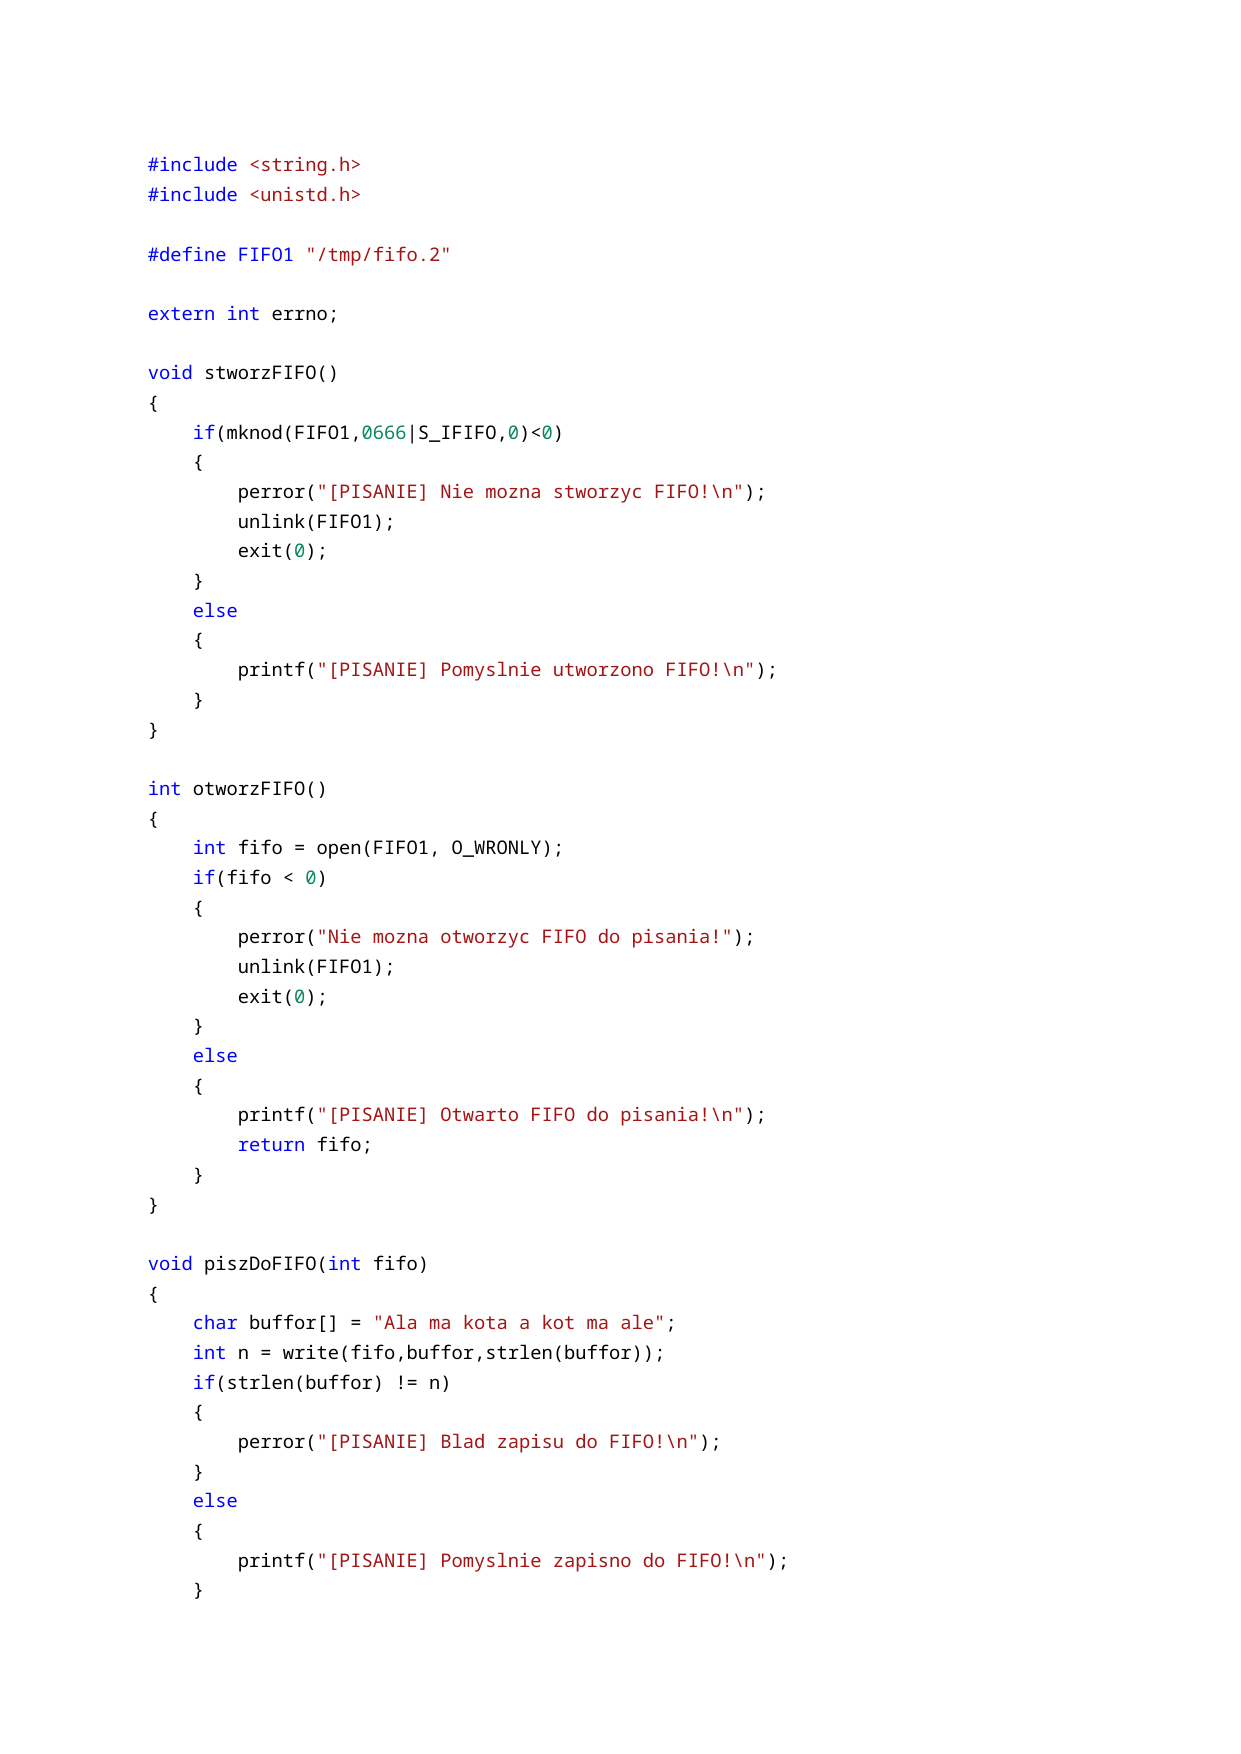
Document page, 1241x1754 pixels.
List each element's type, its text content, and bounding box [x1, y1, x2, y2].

text perror("[PISANIE] Blad zapisu do FIFO!\n"); [148, 1424, 1093, 1454]
text } [148, 682, 1093, 712]
text if(mknod(FIFO1,0666|S_IFIFO,0)<0) [148, 415, 1093, 444]
text { [148, 385, 1093, 415]
text printf("[PISANIE] Pomyslnie zapisno do FIFO!\n"); [148, 1543, 1093, 1573]
text } [148, 1573, 1093, 1602]
text exit(0); [148, 533, 1093, 563]
text perror("Nie mozna otworzyc FIFO do pisania!"); [148, 919, 1093, 949]
text { [148, 1068, 1093, 1098]
text printf("[PISANIE] Pomyslnie utworzono FIFO!\n"); [148, 652, 1093, 682]
text { [148, 801, 1093, 830]
text if(fifo < 0) [148, 860, 1093, 890]
text char buffor[] = "Ala ma kota a kot ma ale"; [148, 1305, 1093, 1335]
text else [148, 1483, 1093, 1513]
text extern int errno; [148, 296, 1093, 326]
text int fifo = open(FIFO1, O_WRONLY); [148, 830, 1093, 860]
text perror("[PISANIE] Nie mozna stworzyc FIFO!\n"); [148, 474, 1093, 504]
text void piszDoFIFO(int fifo) [148, 1246, 1093, 1276]
text #include <string.h> [148, 148, 1093, 177]
text return fifo; [148, 1127, 1093, 1157]
text void stworzFIFO() [148, 355, 1093, 385]
text #define FIFO1 "/tmp/fifo.2" [148, 237, 1093, 266]
text } [148, 1008, 1093, 1038]
text else [148, 1038, 1093, 1068]
text if(strlen(buffor) != n) [148, 1365, 1093, 1394]
text printf("[PISANIE] Otwarto FIFO do pisania!\n"); [148, 1098, 1093, 1127]
text unlink(FIFO1); [148, 504, 1093, 533]
text unlink(FIFO1); [148, 949, 1093, 979]
text else [148, 593, 1093, 623]
text } [148, 1157, 1093, 1187]
text } [148, 1454, 1093, 1483]
text exit(0); [148, 979, 1093, 1008]
text int otworzFIFO() [148, 771, 1093, 801]
text int n = write(fifo,buffor,strlen(buffor)); [148, 1335, 1093, 1365]
text } [148, 712, 1093, 741]
text { [148, 890, 1093, 919]
text { [148, 1394, 1093, 1424]
text } [148, 1187, 1093, 1216]
text { [148, 1513, 1093, 1543]
text { [148, 444, 1093, 474]
text { [148, 1276, 1093, 1305]
text #include <unistd.h> [148, 177, 1093, 207]
text } [148, 563, 1093, 593]
text { [148, 623, 1093, 652]
